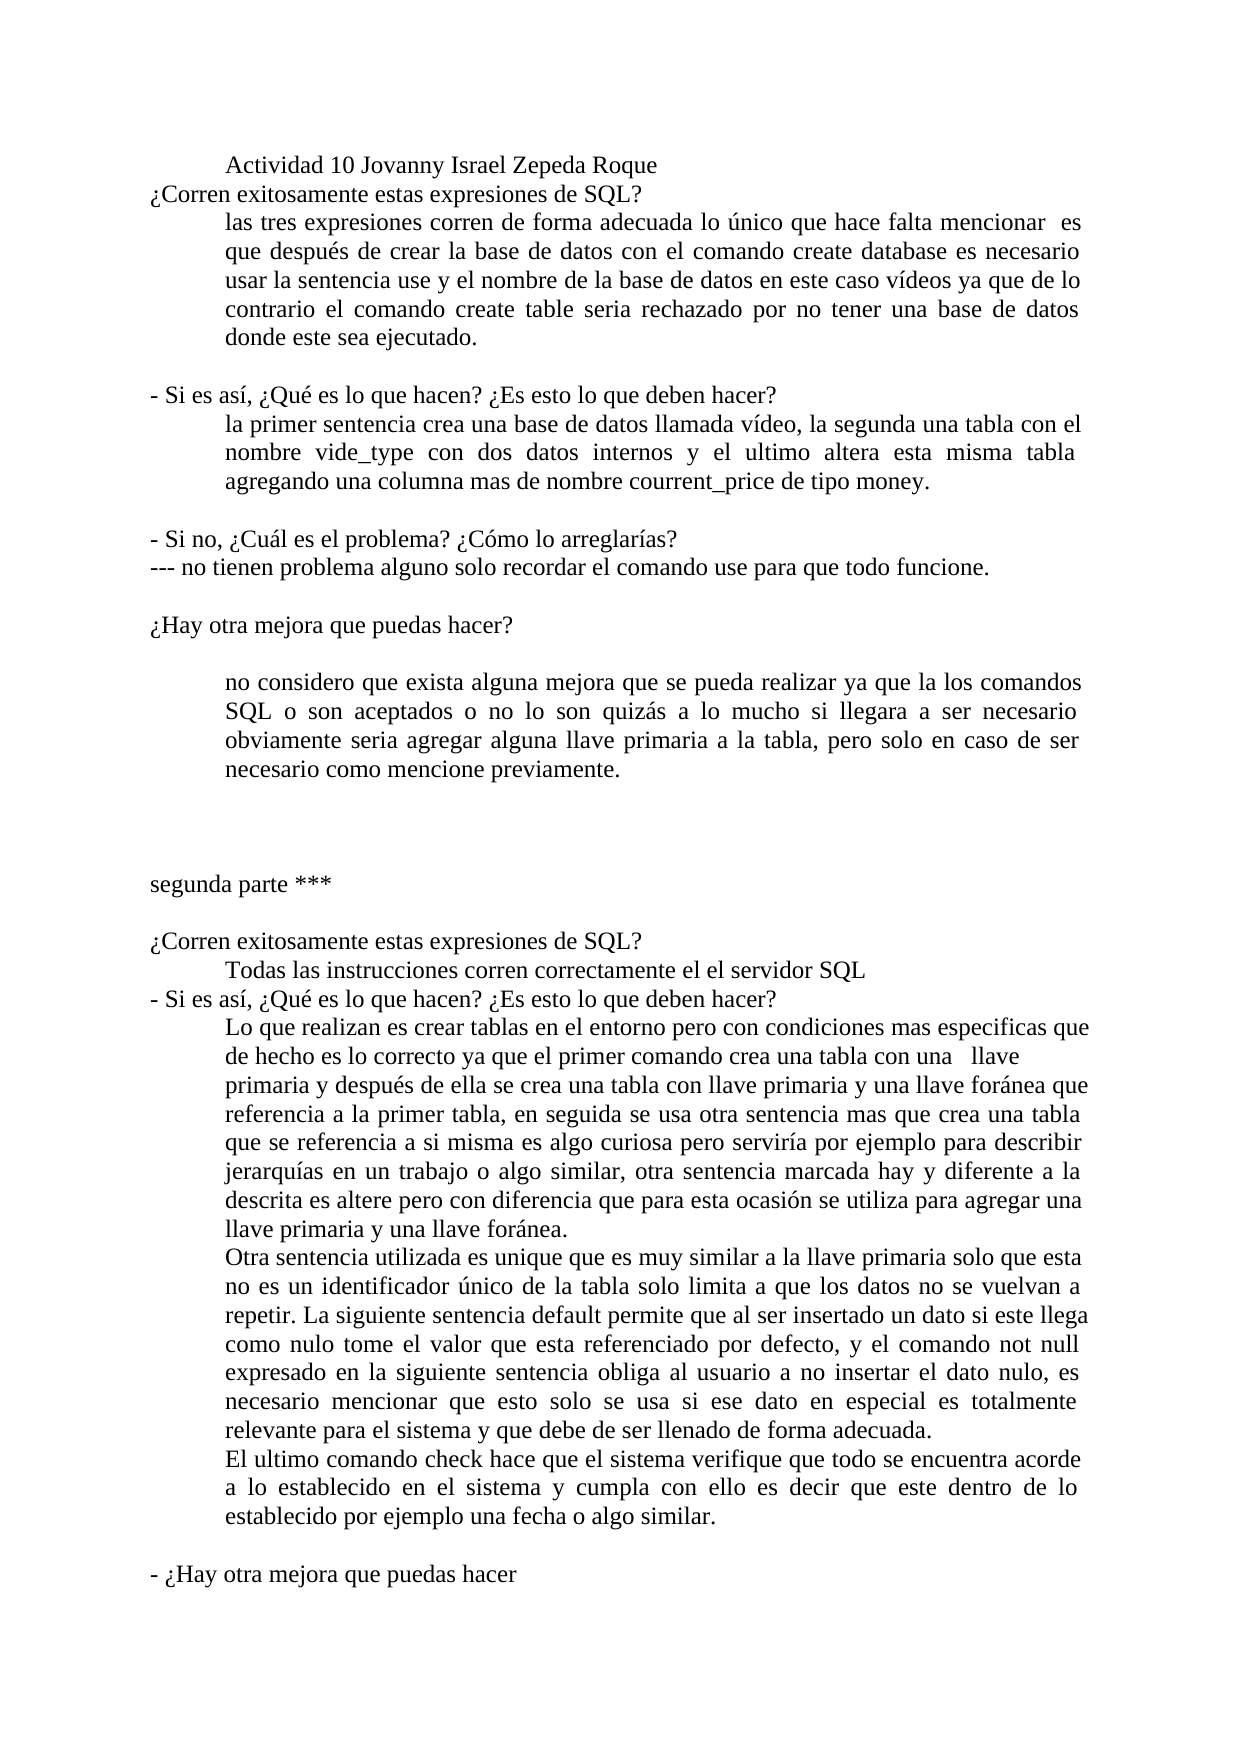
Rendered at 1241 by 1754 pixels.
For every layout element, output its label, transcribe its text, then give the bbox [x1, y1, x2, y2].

text ¿Hay otra mejora que puedas hacer? [150, 610, 1090, 639]
text - ¿Hay otra mejora que puedas hacer [150, 1559, 1090, 1587]
text ¿Corren exitosamente estas expresiones de SQL? [150, 179, 1090, 207]
text no considero que exista alguna mejora que se pueda realizar ya que la los comandos SQL o son aceptados o no lo son quizás a lo mucho si llegara a ser necesario obviamente seria agregar alguna llave primaria a la tabla, pero solo en caso de ser necesario como mencione previamente. [150, 667, 1090, 782]
text Lo que realizan es crear tablas en el entorno pero con condiciones mas especificas que de hecho es lo correcto ya que el primer comando crea una tabla con una llave primaria y después de ella se crea una tabla con llave primaria y una llave foránea que referencia a la primer tabla, en seguida se usa otra sentencia mas que crea una tabla que se referencia a si misma es algo curiosa pero serviría por ejemplo para describir jerarquías en un trabajo o algo similar, otra sentencia marcada hay y diferente a la descrita es altere pero con diferencia que para esta ocasión se utiliza para agregar una llave primaria y una llave foránea. [150, 1012, 1090, 1242]
text - Si no, ¿Cuál es el problema? ¿Cómo lo arreglarías? [150, 524, 1090, 552]
text Todas las instrucciones corren correctamente el el servidor SQL [150, 955, 1090, 984]
text Otra sentencia utilizada es unique que es muy similar a la llave primaria solo que esta no es un identificador único de la tabla solo limita a que los datos no se vuelvan a repetir. La siguiente sentencia default permite que al ser insertado un dato si este llega como nulo tome el valor que esta referenciado por defecto, y el comando not null expresado en la siguiente sentencia obliga al usuario a no insertar el dato nulo, es necesario mencionar que esto solo se usa si ese dato en especial es totalmente relevante para el sistema y que debe de ser llenado de forma adecuada. [150, 1242, 1090, 1444]
text la primer sentencia crea una base de datos llamada vídeo, la segunda una tabla con el nombre vide_type con dos datos internos y el ultimo altera esta misma tabla agregando una columna mas de nombre courrent_price de tipo money. [150, 409, 1090, 495]
text - Si es así, ¿Qué es lo que hacen? ¿Es esto lo que deben hacer? [150, 984, 1090, 1012]
text El ultimo comando check hace que el sistema verifique que todo se encuentra acorde a lo establecido en el sistema y cumpla con ello es decir que este dentro de lo establecido por ejemplo una fecha o algo similar. [150, 1444, 1090, 1530]
text - Si es así, ¿Qué es lo que hacen? ¿Es esto lo que deben hacer? [150, 380, 1090, 409]
text segunda parte *** [150, 869, 1090, 897]
text Actividad 10 Jovanny Israel Zepeda Roque [150, 150, 1090, 179]
text --- no tienen problema alguno solo recordar el comando use para que todo funcione. [150, 552, 1090, 581]
text ¿Corren exitosamente estas expresiones de SQL? [150, 926, 1090, 955]
text las tres expresiones corren de forma adecuada lo único que hace falta mencionar es que después de crear la base de datos con el comando create database es necesario usar la sentencia use y el nombre de la base de datos en este caso vídeos ya que de lo contrario el comando create table seria rechazado por no tener una base de datos donde este sea ejecutado. [150, 207, 1090, 351]
